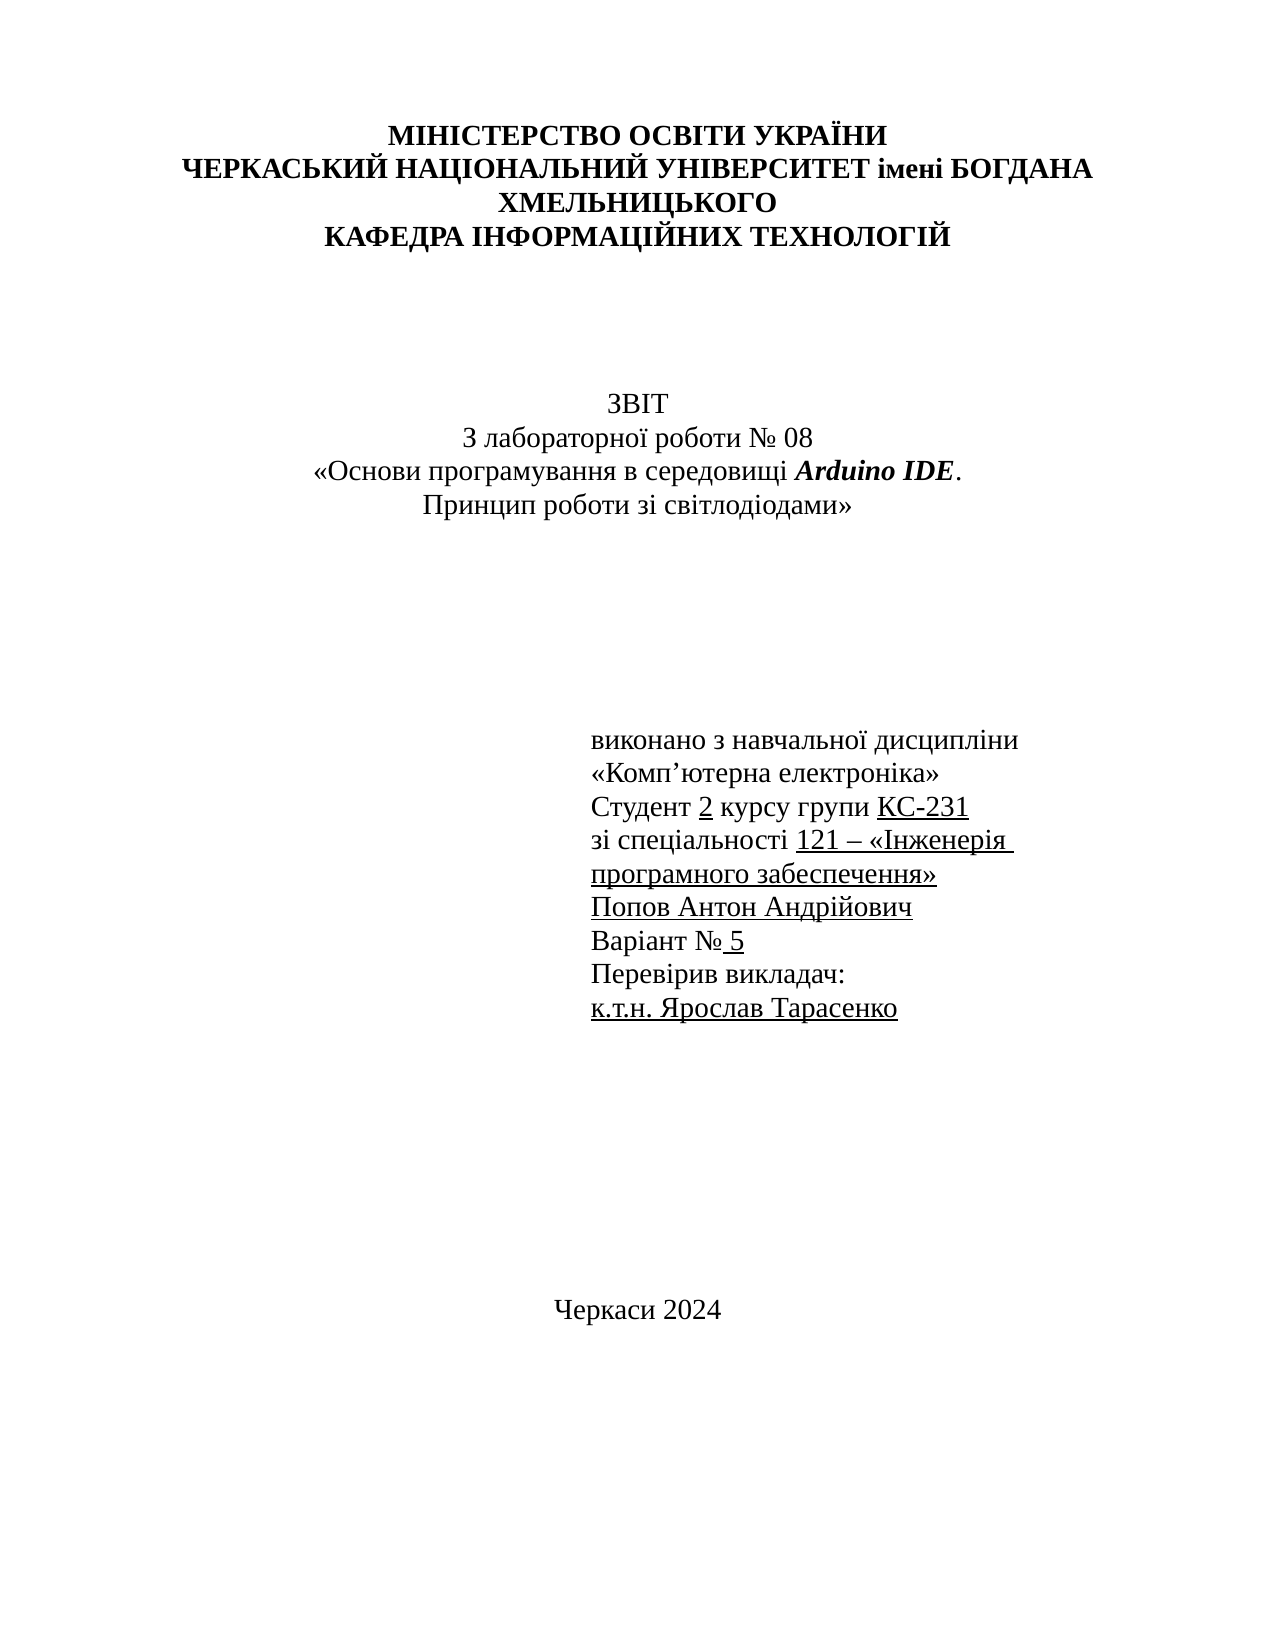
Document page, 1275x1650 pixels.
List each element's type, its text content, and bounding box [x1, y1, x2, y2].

text З лабораторної роботи № 08 [118, 420, 1157, 453]
text «Основи програмування в середовищі Arduino IDE. [118, 453, 1157, 487]
text Студент 2 курсу групи КC-231 [591, 789, 1157, 822]
text ЧЕРКАСЬКИЙ НАЦІОНАЛЬНИЙ УНІВЕРСИТЕТ імені БОГДАНА ХМЕЛЬНИЦЬКОГО [118, 152, 1157, 219]
text Перевірив викладач: [591, 957, 1157, 990]
text «Комп’ютерна електроніка» [591, 755, 1157, 789]
text зі спеціальності 121 – «Інженерія програмного забеспечення» [591, 822, 1157, 889]
text виконано з навчальної дисципліни [591, 521, 1157, 755]
text Варіант № 5 [591, 923, 1157, 957]
text КАФЕДРА ІНФОРМАЦІЙНИХ ТЕХНОЛОГІЙ [118, 219, 1157, 252]
text к.т.н. Ярослав Тарасенко [591, 990, 1157, 1024]
text Принцип роботи зі світлодіодами» [118, 487, 1157, 521]
text Черкаси 2024 [118, 1024, 1157, 1359]
text Попов Антон Андрійович [591, 889, 1157, 923]
text МІНІСТЕРСТВО ОСВІТИ УКРАЇНИ [118, 118, 1157, 152]
text ЗВІТ [118, 252, 1157, 420]
